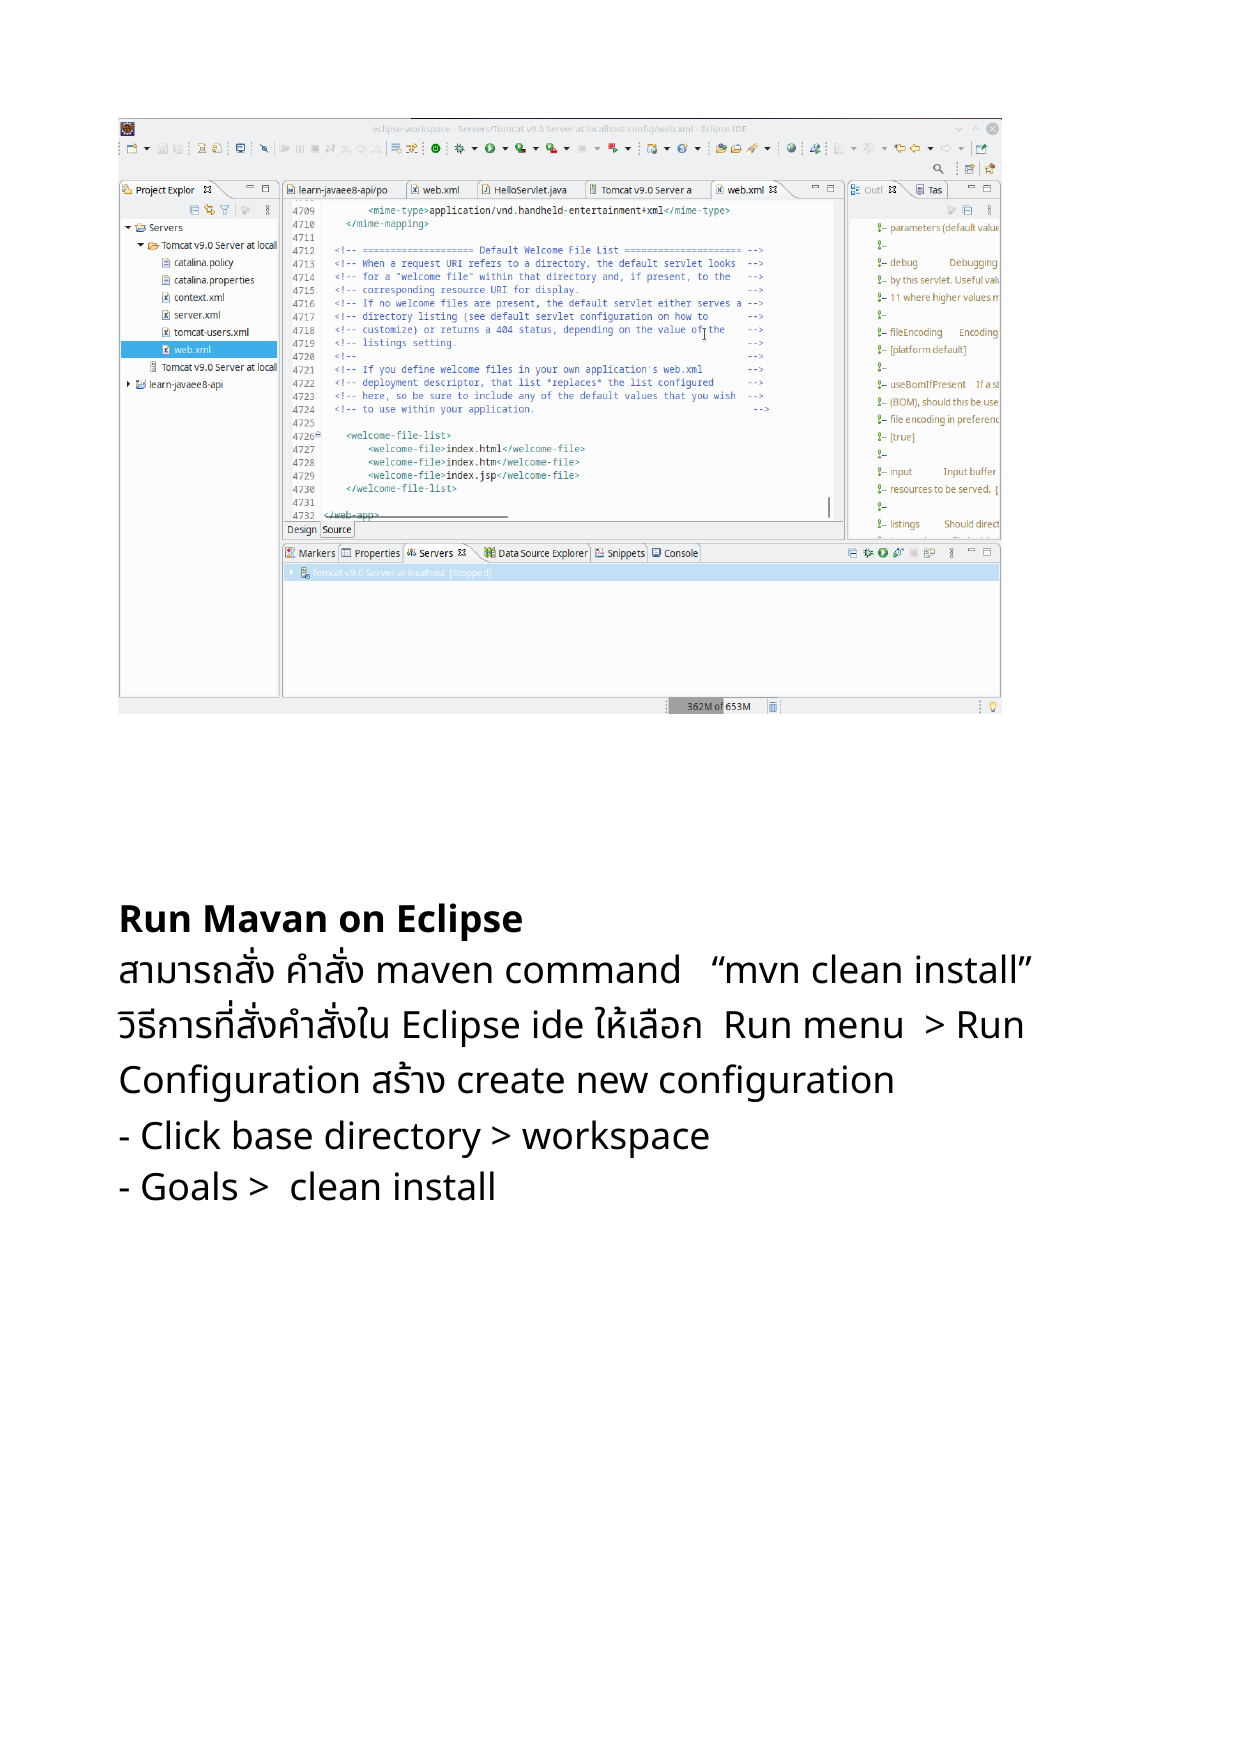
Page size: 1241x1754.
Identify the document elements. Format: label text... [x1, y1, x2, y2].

text - Goals > clean install [118, 1160, 1122, 1211]
text Run Mavan on Eclipse [118, 892, 1122, 943]
text วิธีการที่สั่งคำสั่งใน Eclipse ide ให้เลือก Run menu > Run Configuration สร้าง create new configuration [118, 998, 1122, 1109]
picture [118, 118, 1002, 714]
text สามารถสั่ง คำสั่ง maven command “mvn clean install” [118, 943, 1122, 998]
text - Click base directory > workspace [118, 1109, 1122, 1160]
